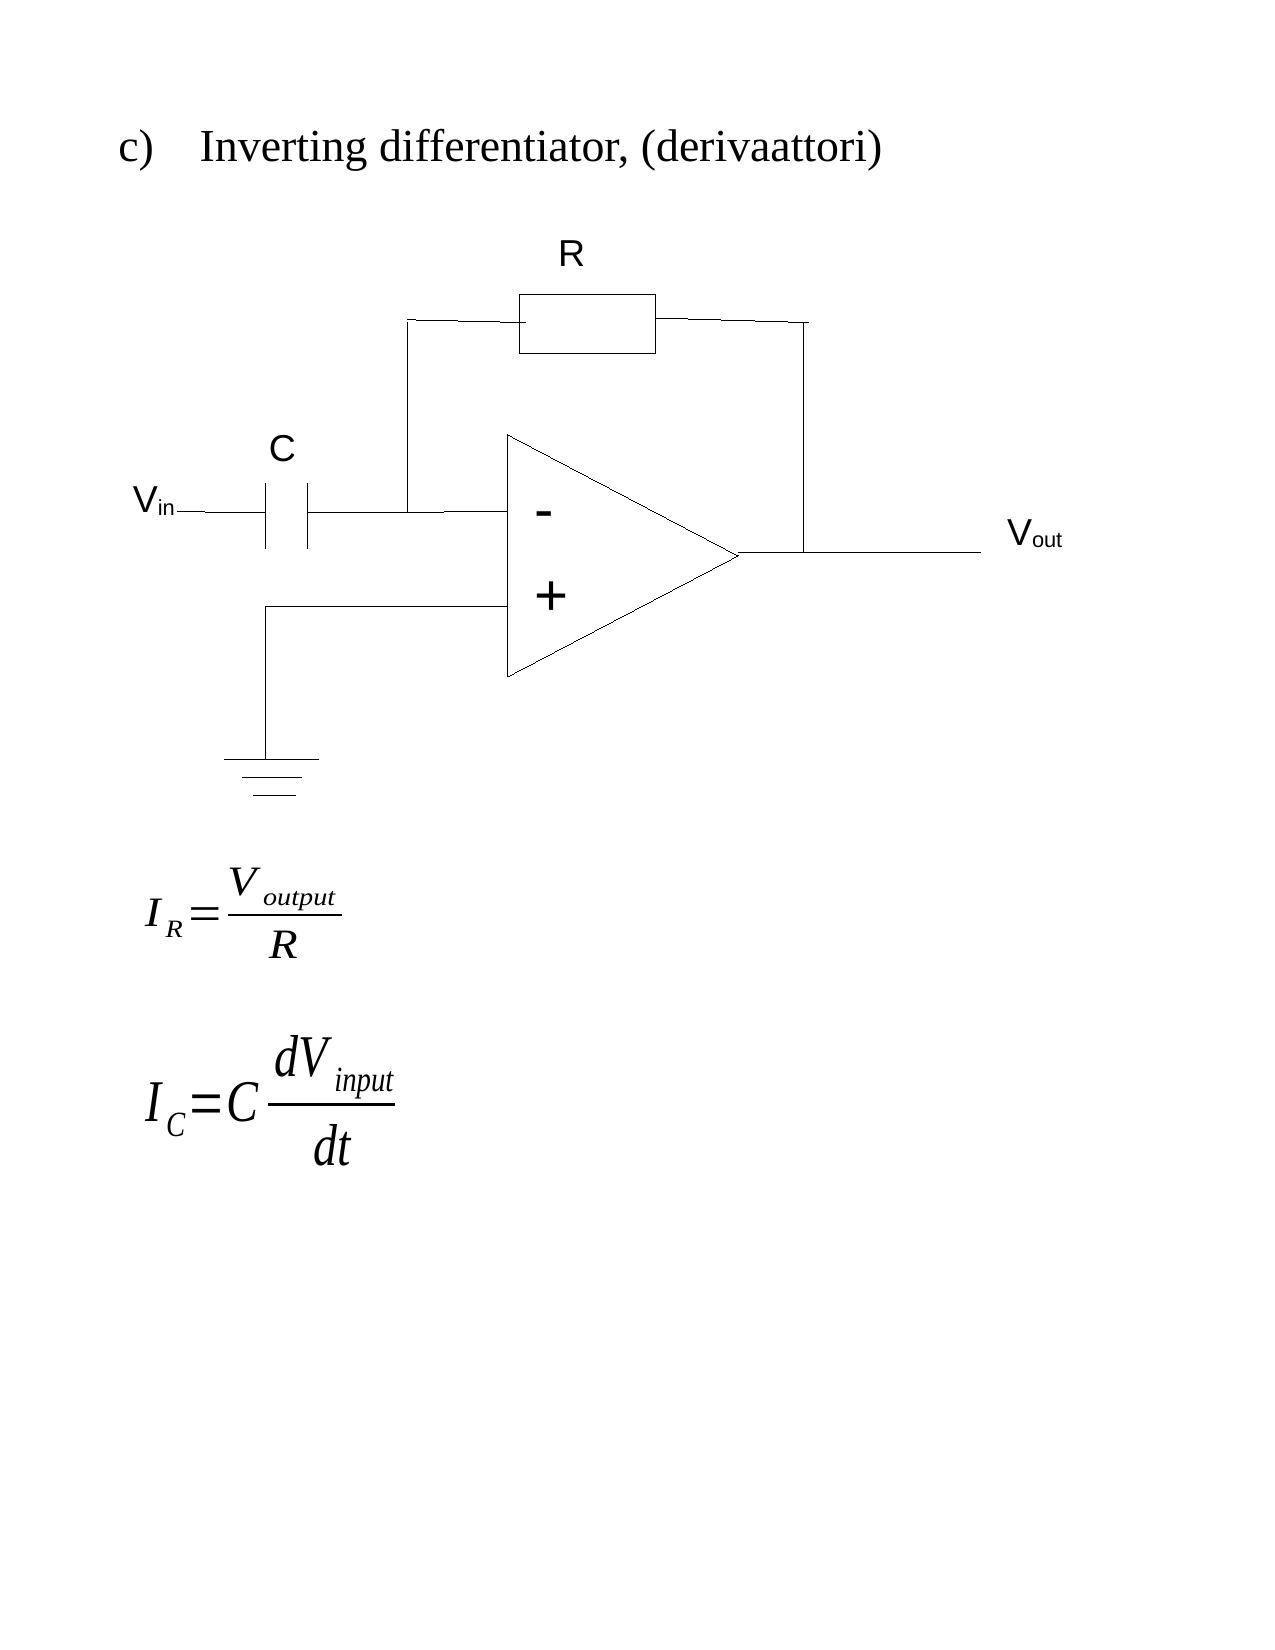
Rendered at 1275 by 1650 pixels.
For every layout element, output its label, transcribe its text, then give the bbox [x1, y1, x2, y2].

text c) Inverting differentiator, (derivaattori) [118, 118, 1157, 171]
